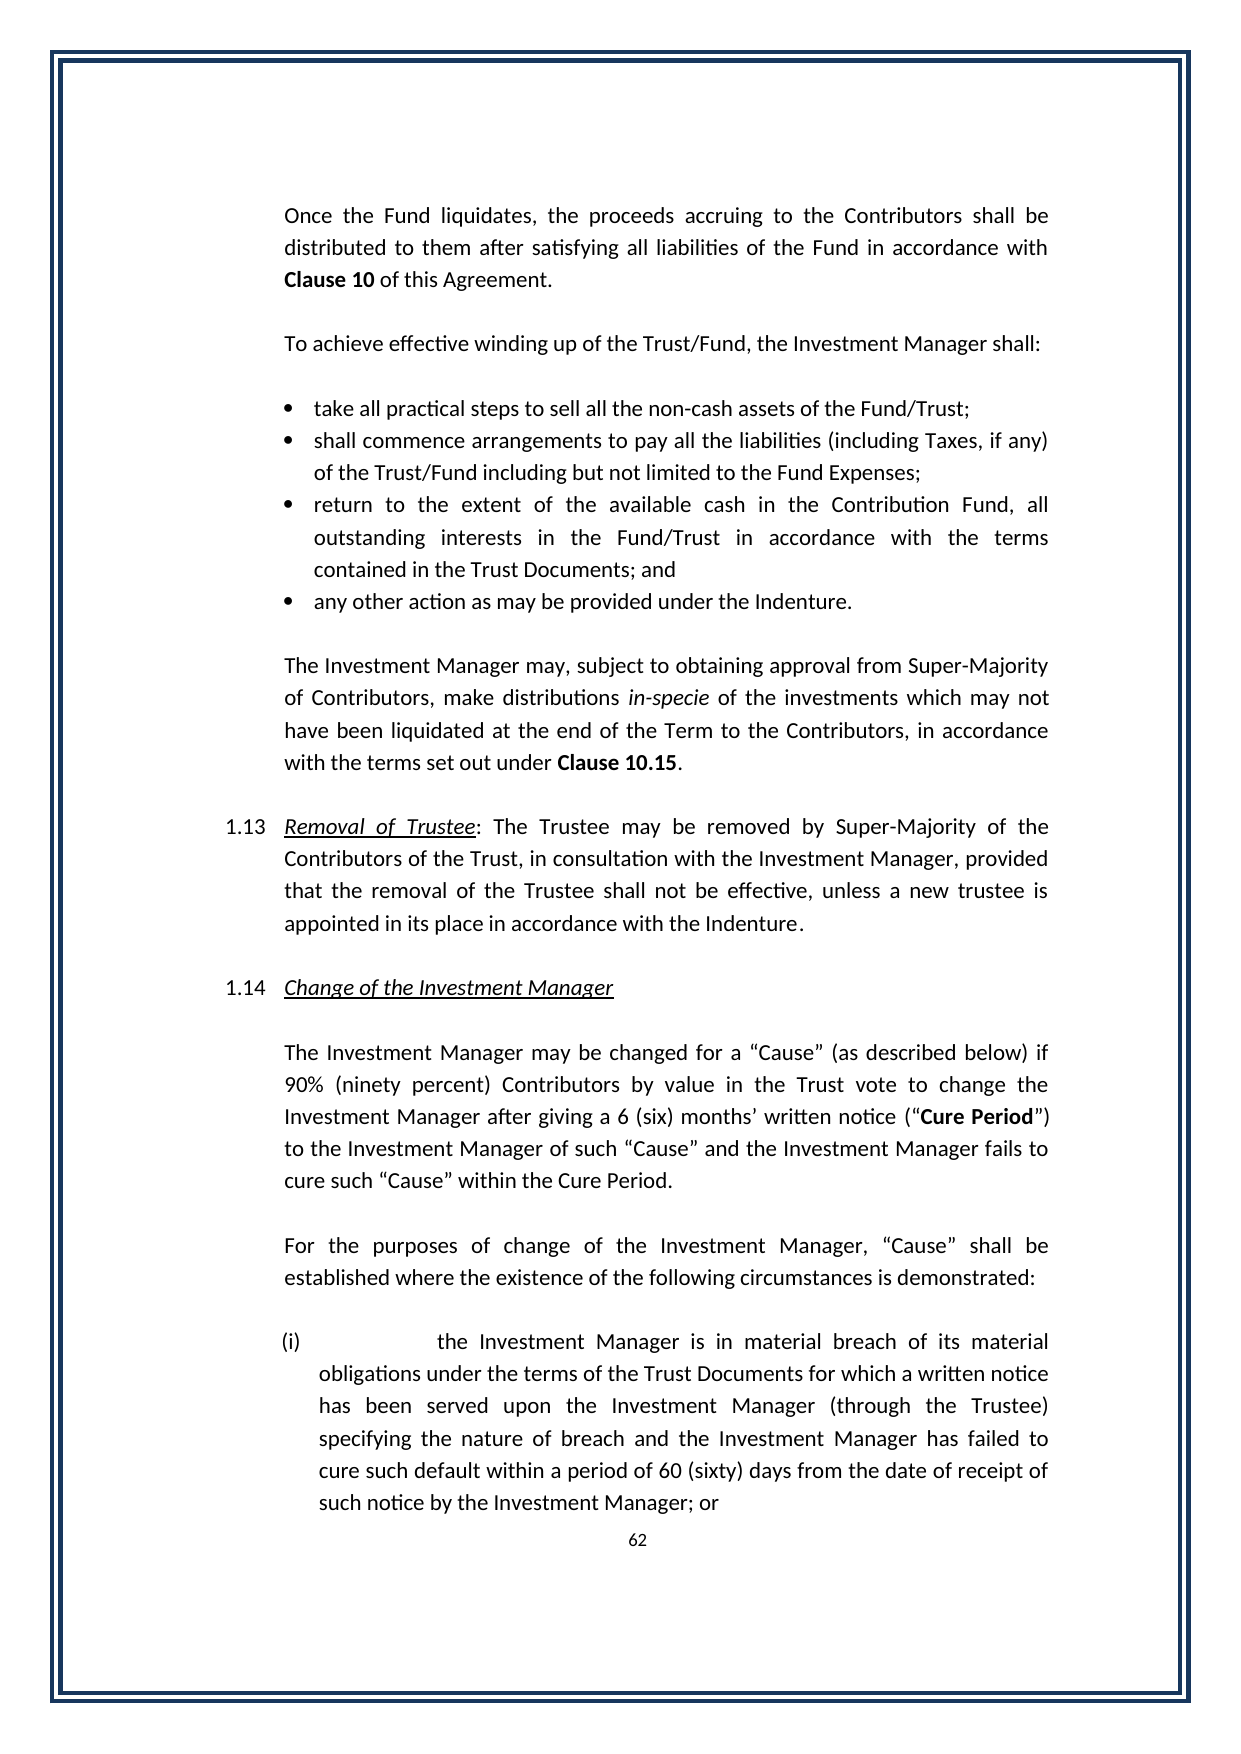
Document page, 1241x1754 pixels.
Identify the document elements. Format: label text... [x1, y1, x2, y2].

list Change of the Investment Manager [225, 973, 1050, 1001]
text The Investment Manager may, subject to obtaining approval from Super-Majority of Contributors, make distributions in-specie of the investments which may not have been liquidated at the end of the Term to the Contributors, in accordance with the terms set out under Clause 10.15. [284, 651, 1050, 776]
list the Investment Manager is in material breach of its material obligations under the terms of the Trust Documents for which a written notice has been served upon the Investment Manager (through the Trustee) specifying the nature of breach and the Investment Manager has failed to cure such default within a period of 60 (sixty) days from the date of receipt of such notice by the Investment Manager; or [281, 1327, 1050, 1516]
text Once the Fund liquidates, the proceeds accruing to the Contributors shall be distributed to them after satisfying all liabilities of the Fund in accordance with Clause 10 of this Agreement. [284, 201, 1050, 293]
list return to the extent of the available cash in the Contribution Fund, all outstanding interests in the Fund/Trust in accordance with the terms contained in the Trust Documents; and [284, 490, 1050, 583]
list any other action as may be provided under the Indenture. [284, 587, 1050, 615]
list take all practical steps to sell all the non-cash assets of the Fund/Trust; [284, 394, 1050, 422]
list To achieve effective winding up of the Trust/Fund, the Investment Manager shall: [284, 329, 1050, 357]
list Removal of Trustee: The Trustee may be removed by Super-Majority of the Contributors of the Trust, in consultation with the Investment Manager, provided that the removal of the Trustee shall not be effective, unless a new trustee is appointed in its place in accordance with the Indenture. [225, 812, 1050, 937]
text The Investment Manager may be changed for a “Cause” (as described below) if 90% (ninety percent) Contributors by value in the Trust vote to change the Investment Manager after giving a 6 (six) months’ written notice (“Cure Period”) to the Investment Manager of such “Cause” and the Investment Manager fails to cure such “Cause” within the Cure Period. [284, 1038, 1050, 1194]
text For the purposes of change of the Investment Manager, “Cause” shall be established where the existence of the following circumstances is demonstrated: [284, 1231, 1050, 1291]
list shall commence arrangements to pay all the liabilities (including Taxes, if any) of the Trust/Fund including but not limited to the Fund Expenses; [284, 426, 1050, 486]
